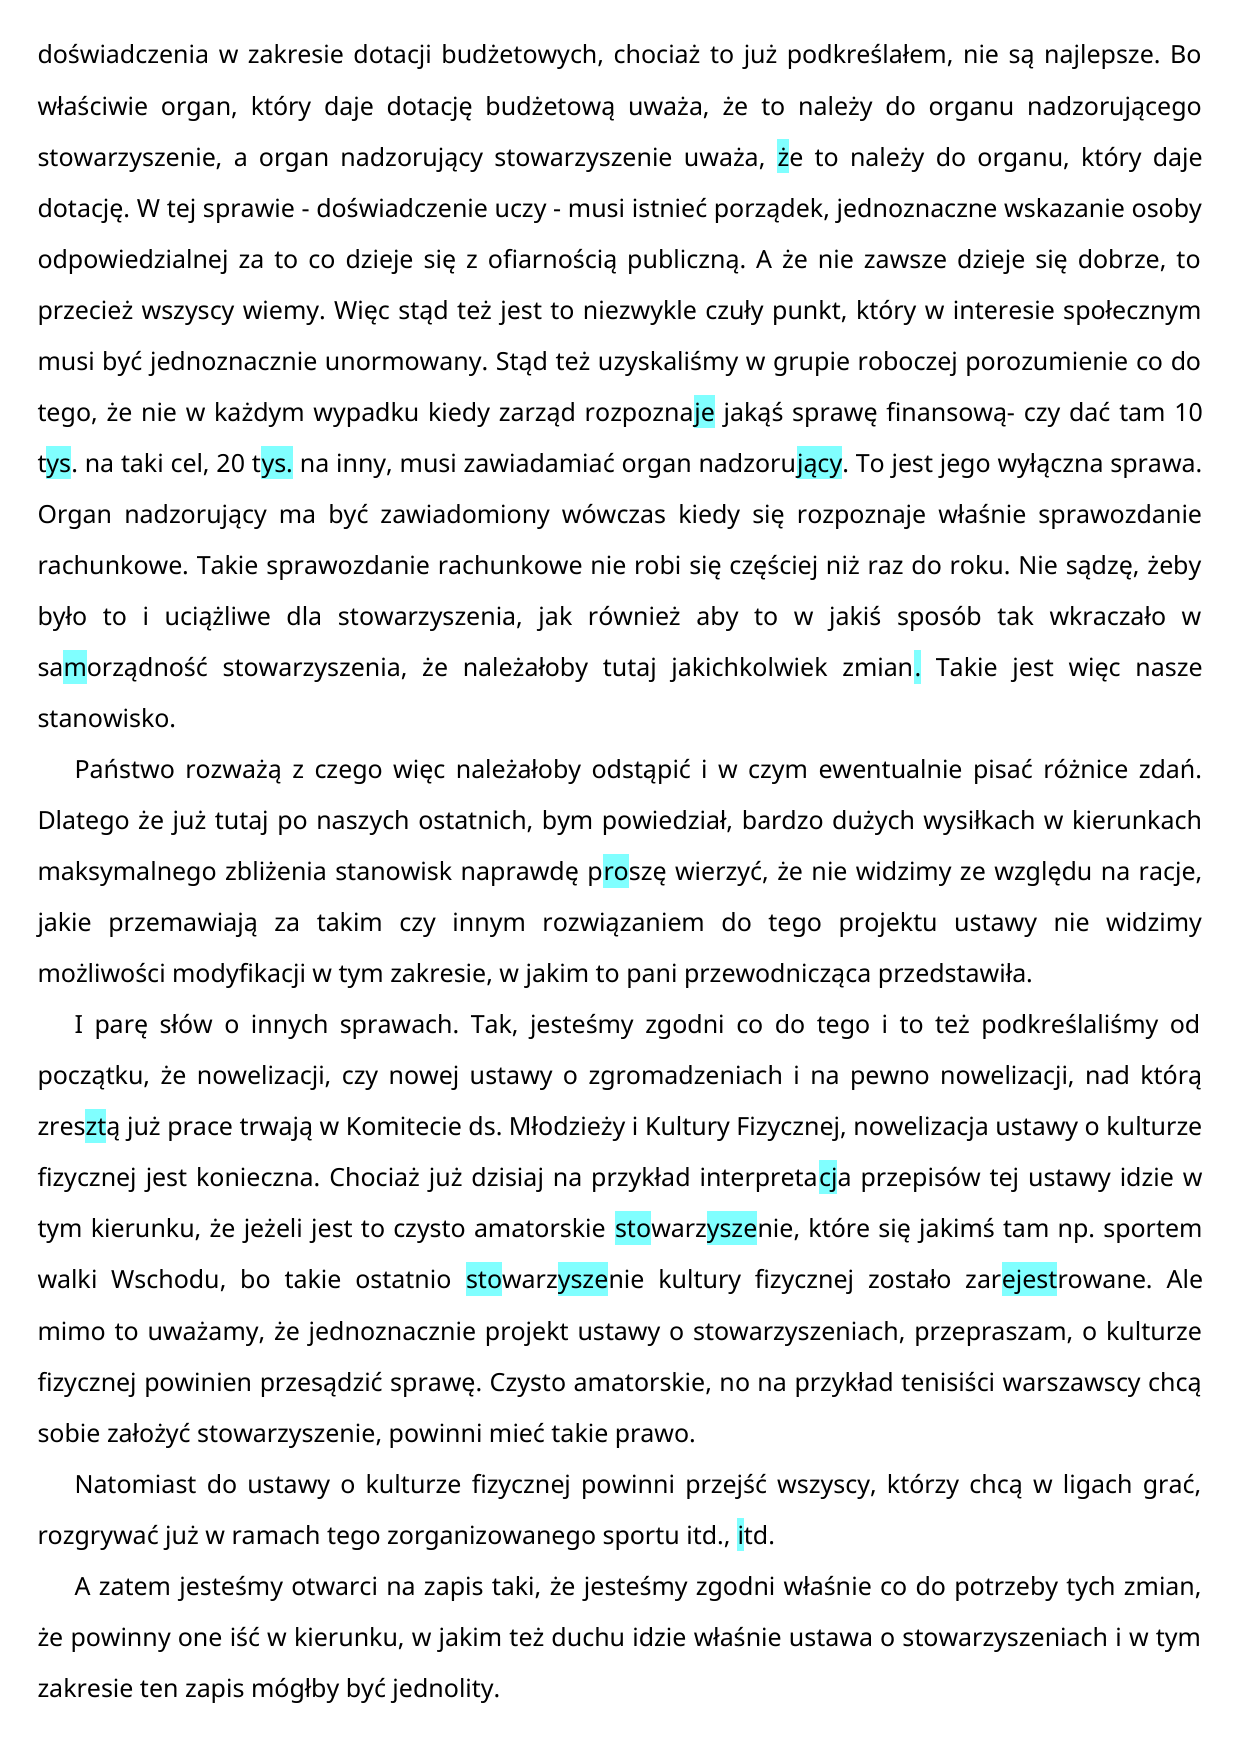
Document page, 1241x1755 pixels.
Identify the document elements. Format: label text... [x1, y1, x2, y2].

text doświadczenia w zakresie dotacji budżetowych, chociaż to już podkreślałem, nie są najlepsze. Bo właściwie organ, który daje dotację budżetową uważa, że to należy do organu nadzorującego stowarzyszenie, a organ nadzorujący stowarzyszenie uważa, że to należy do organu, który daje dotację. W tej sprawie - doświadczenie uczy - musi istnieć porządek, jednoznaczne wskazanie osoby odpowiedzialnej za to co dzieje się z ofiarnością publiczną. A że nie zawsze dzieje się dobrze, to przecież wszyscy wiemy. Więc stąd też jest to niezwykle czuły punkt, który w interesie społecznym musi być jednoznacznie unormowany. Stąd też uzyskaliśmy w grupie roboczej porozumienie co do tego, że nie w każdym wypadku kiedy zarząd rozpoznaje jakąś sprawę finansową- czy dać tam 10 tys. na taki cel, 20 tys. na inny, musi zawiadamiać organ nadzorujący. To jest jego wyłączna sprawa. Organ nadzorujący ma być zawiadomiony wówczas kiedy się rozpoznaje właśnie sprawozdanie rachunkowe. Takie sprawozdanie rachunkowe nie robi się częściej niż raz do roku. Nie sądzę, żeby było to i uciążliwe dla stowarzyszenia, jak również aby to w jakiś sposób tak wkraczało w samorządność stowarzyszenia, że należałoby tutaj jakichkolwiek zmian. Takie jest więc nasze stanowisko. [37, 37, 1203, 735]
text Państwo rozważą z czego więc należałoby odstąpić i w czym ewentualnie pisać różnice zdań. Dlatego że już tutaj po naszych ostatnich, bym powiedział, bardzo dużych wysiłkach w kierunkach maksymalnego zbliżenia stanowisk naprawdę proszę wierzyć, że nie widzimy ze względu na racje, jakie przemawiają za takim czy innym rozwiązaniem do tego projektu ustawy nie widzimy możliwości modyfikacji w tym zakresie, w jakim to pani przewodnicząca przedstawiła. [37, 752, 1203, 990]
text Natomiast do ustawy o kulturze fizycznej powinni przejść wszyscy, którzy chcą w ligach grać, rozgrywać już w ramach tego zorganizowanego sportu itd., itd. [37, 1466, 1203, 1551]
text I parę słów o innych sprawach. Tak, jesteśmy zgodni co do tego i to też podkreślaliśmy od początku, że nowelizacji, czy nowej ustawy o zgromadzeniach i na pewno nowelizacji, nad którą zresztą już prace trwają w Komitecie ds. Młodzieży i Kultury Fizycznej, nowelizacja ustawy o kulturze fizycznej jest konieczna. Chociaż już dzisiaj na przykład interpretacja przepisów tej ustawy idzie w tym kierunku, że jeżeli jest to czysto amatorskie stowarzyszenie, które się jakimś tam np. sportem walki Wschodu, bo takie ostatnio stowarzyszenie kultury fizycznej zostało zarejestrowane. Ale mimo to uważamy, że jednoznacznie projekt ustawy o stowarzyszeniach, przepraszam, o kulturze fizycznej powinien przesądzić sprawę. Czysto amatorskie, no na przykład tenisiści warszawscy chcą sobie założyć stowarzyszenie, powinni mieć takie prawo. [37, 1007, 1203, 1449]
text A zatem jesteśmy otwarci na zapis taki, że jesteśmy zgodni właśnie co do potrzeby tych zmian, że powinny one iść w kierunku, w jakim też duchu idzie właśnie ustawa o stowarzyszeniach i w tym zakresie ten zapis mógłby być jednolity. [37, 1568, 1203, 1704]
